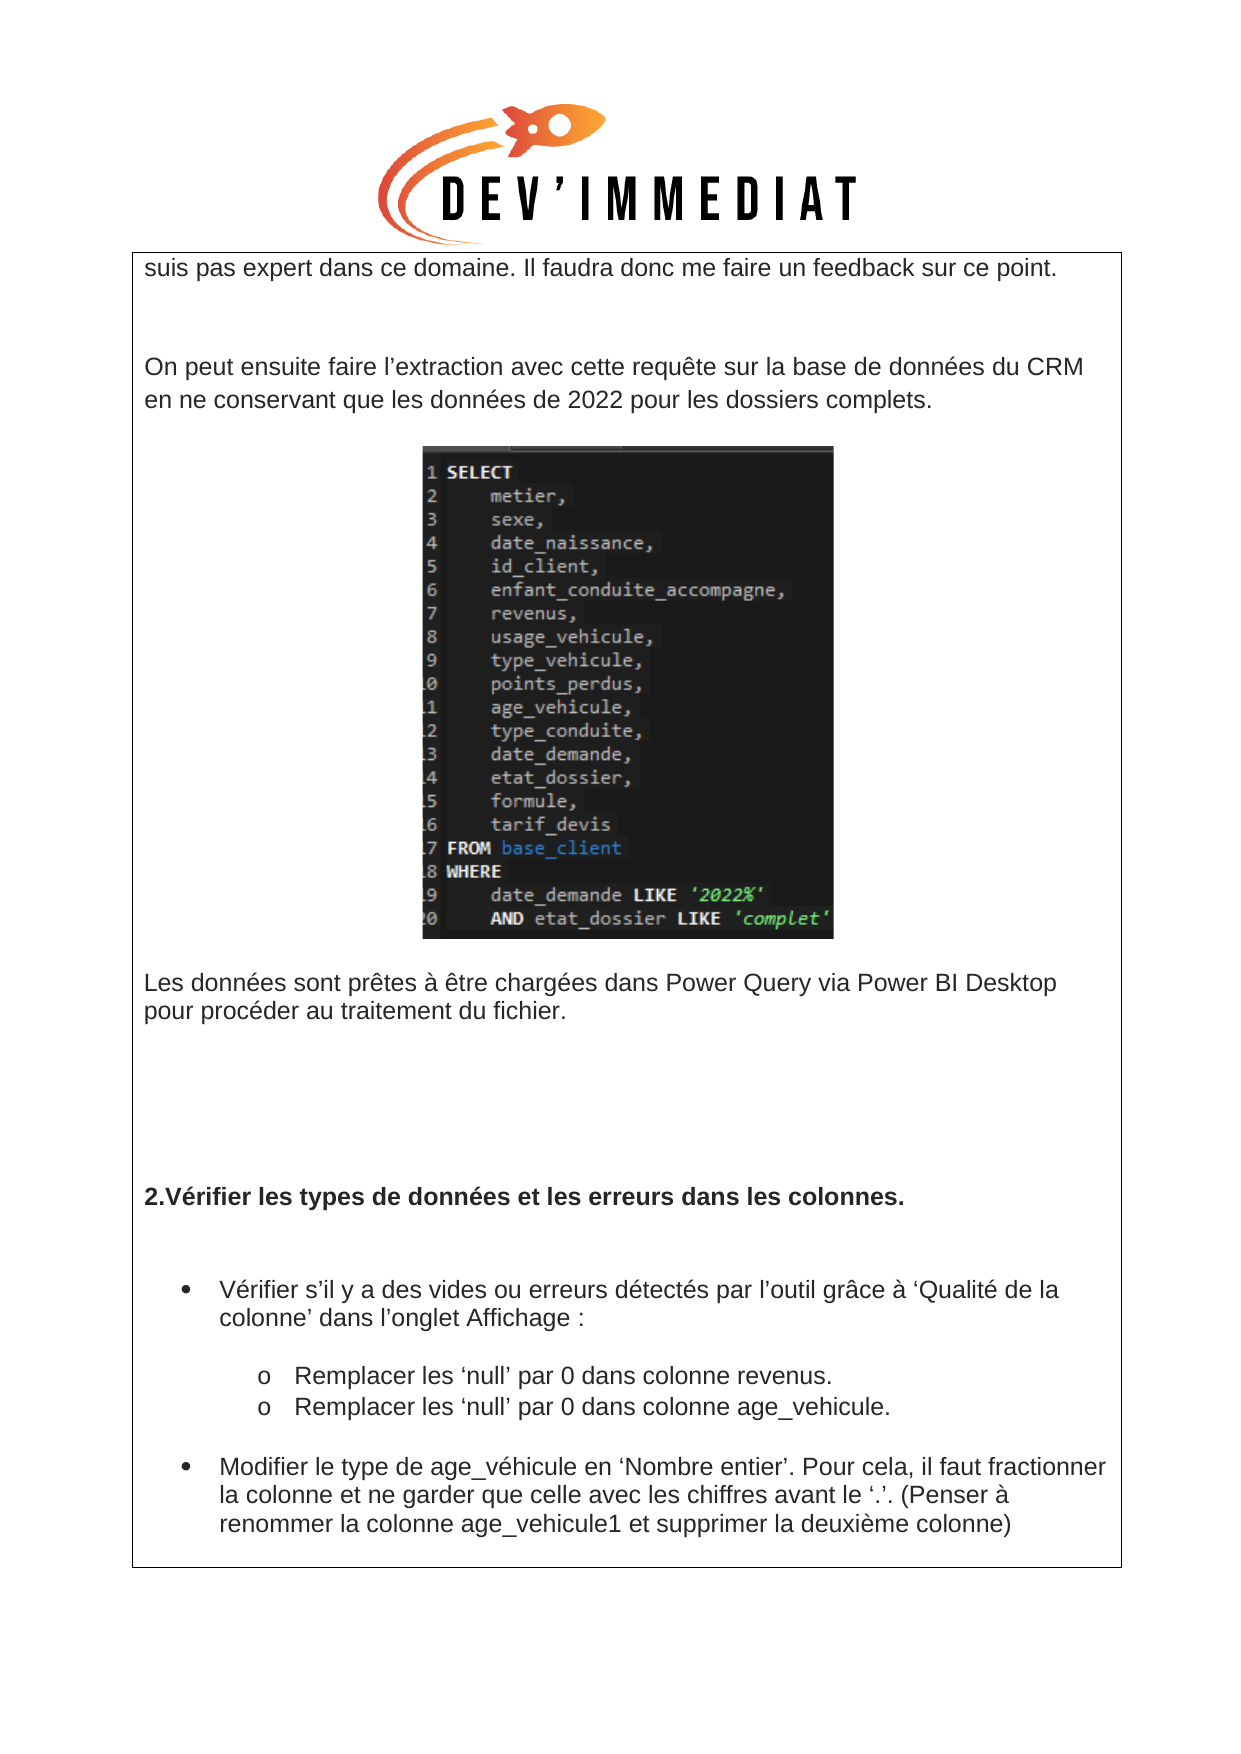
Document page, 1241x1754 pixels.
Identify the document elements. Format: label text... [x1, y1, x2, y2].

table_cell 1.Documentation de la requête SQL Pour extraire les données, il faut d’abord respecter le principe de minimisation en écartant les données inutiles et/ou sensibles : Les colonnes contenant des DCP pour anonymiser : num_ss : inutile et permet d’identifier la personne id_site_web : inutile et permet d’identifier la personne nom : inutile et permet d’identifier la personne email : inutile et permet d’identifier la personne adresse : inutile et permet d’identifier la personne lat : inutile et permet d’identifier la personne lon : inutile et permet d’identifier la personne Les données sensibles (santé, opinion, etc.) : groupe_sanguin : inutile Les données inutiles pour le pilotage des équipes commerciales : employeur : inutile nombre_enfants : inutile (à vérifier) valeur_residence_prin : inutile formation : inutile est_rouge : peut avoir un impact sur le devis (à vérifier). Nous allons donc garder : métier : si le véhicule est à usage commerciale, le métier peut avoir un impact sur l’utilisation du véhicule. (à vérifier) Sexe : il me semble que cela a un impact sur les bonus/malus (à vérifier) Date_naissance : l’age du conducteur est important mais il faudra transformer cette donnée. Id_client : est une DCP mais nous en avons besoin pour l’anonymisation. Enfants_conduite_accompagnee : nécessaire pour pilotage Revenus : nécessaire pour pilotage usage_vehicule : nécessaire pour pilotage type_vehicule : nécessaire pour pilotage points_perdus : nécessaire pour pilotage age_vehicule : nécessaire pour pilotage type_conduite : nécessaire pour pilotage date_demande : nécessaire pour pilotage etat_dossier : on ne prend que les dossiers complets formule : nécessaire pour pilotage tarif_devis : nécessaire pour pilotage Note : Il faut déterminer ensemble si les choix que j’ai fait sont pertinents pour vous. J’ai fait appel à mon bon sens pour le choix des informations à supprimer mais je ne suis pas expert dans ce domaine. Il faudra donc me faire un feedback sur ce point. On peut ensuite faire l’extraction avec cette requête sur la base de données du CRM en ne conservant que les données de 2022 pour les dossiers complets. Les données sont prêtes à être chargées dans Power Query via Power BI Desktop pour procéder au traitement du fichier. 2.Vérifier les types de données et les erreurs dans les colonnes. Vérifier s’il y a des vides ou erreurs détectés par l’outil grâce à ‘Qualité de la colonne’ dans l’onglet Affichage : Remplacer les ‘null’ par 0 dans colonne revenus. Remplacer les ‘null’ par 0 dans colonne age_vehicule. Modifier le type de age_véhicule en ‘Nombre entier’. Pour cela, il faut fractionner la colonne et ne garder que celle avec les chiffres avant le ‘.’. (Penser à renommer la colonne age_vehicule1 et supprimer la deuxième colonne) On fait de même avec la colonne Tarif_devis. Changer enfant_conduite_accompagnée en booléen : remplacer les valeurs supérieures à 1 par 1 puis modifier le type. 3.Retravailler le jeu de données. En premier lieu, il faut finir d’anonymiser en ‘randomisant les id_client : On regroupe les id_clients (ainsi si deux lignes ont la même id_client, elle auront le même index aléatoire).. On ajoute une colonne avec des chiffres aléatoire : = Table.AddColumn(#"Colonnes supprimées1", "Personnalisé", each Number.Round(Number.RandomBetween(0, 9999), 0)) ) On tri par ordre croissant. On ajoute un index. On supprime la colonne aléatoire. On redéveloppe la table et on supprime id_client. Ajouter une colonne tranche de revenus : On ajoute une colonne conditionnelle comme suit : Ensuite, supprimer la colonne revenus et on modifie le type de la colonne tranche_revenus en texte. Ajout d’une colonne tranche d’âge : On calcule l’âge des clients de la même manière avec une colonne conditionnelle. Remarque : J’ai mis un message erreur pour les lignes où l’âge calculé serait inférieur à 18 ans au 01/05/2022 (date présumée du rapport). Je suppose que ces dates sont fausses. Enfin on va aussi « trancher » la colonne Tarif_devis : On procède là aussi de la même manière que les colonnes précédentes en ajoutant une colonne conditionnelle ‘Tranche_tarif_devis’ Ne pas oublier de supprimer la colonne Tarif_devis. De cette manière-là, impossible d’identifier nos clients. Le fichier est totalement anonymisé et utilisable par les équipes pour piloter leurs ventes. [133, 253, 1121, 1567]
